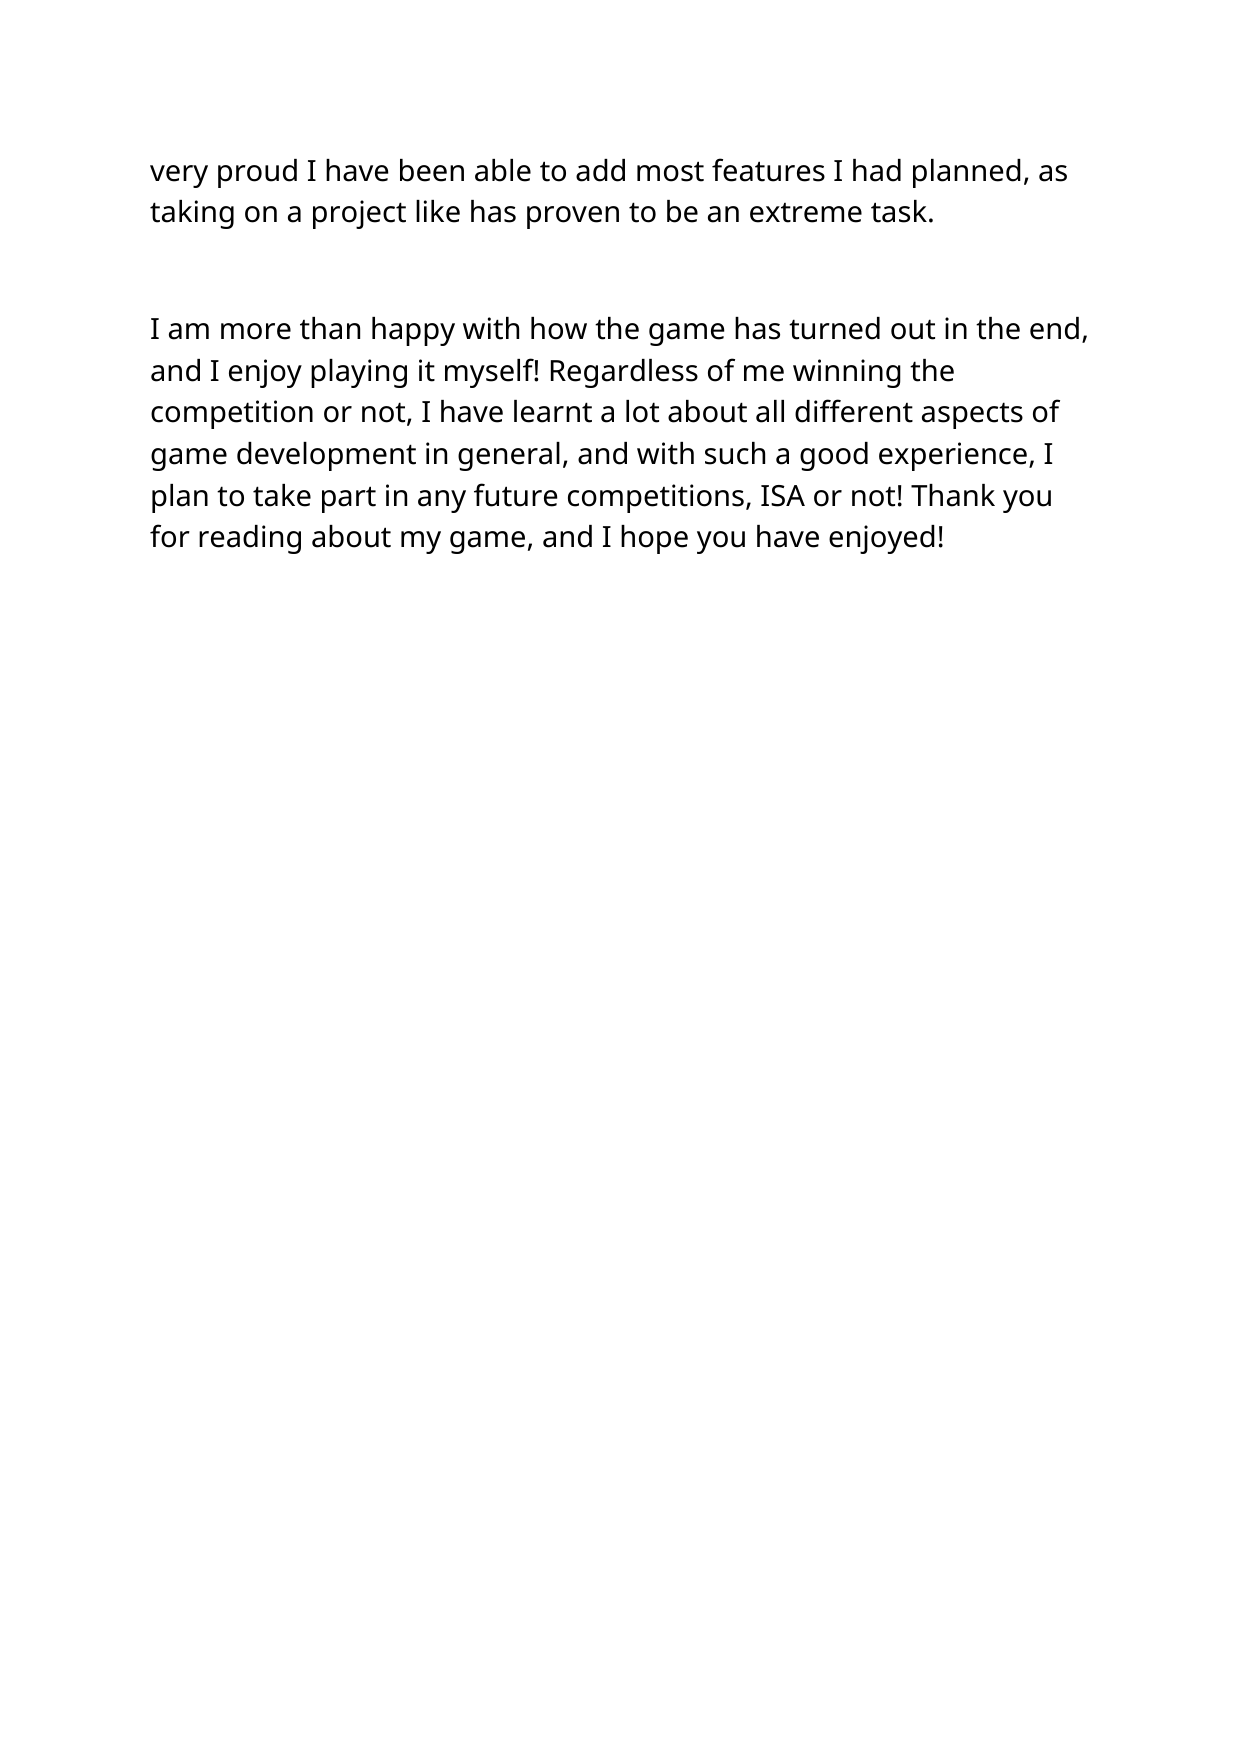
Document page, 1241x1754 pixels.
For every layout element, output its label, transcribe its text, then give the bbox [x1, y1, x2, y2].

text very proud I have been able to add most features I had planned, as taking on a project like has proven to be an extreme task. [150, 150, 1090, 231]
text I am more than happy with how the game has turned out in the end, and I enjoy playing it myself! Regardless of me winning the competition or not, I have learnt a lot about all different aspects of game development in general, and with such a good experience, I plan to take part in any future competitions, ISA or not! Thank you for reading about my game, and I hope you have enjoyed! [150, 308, 1090, 556]
